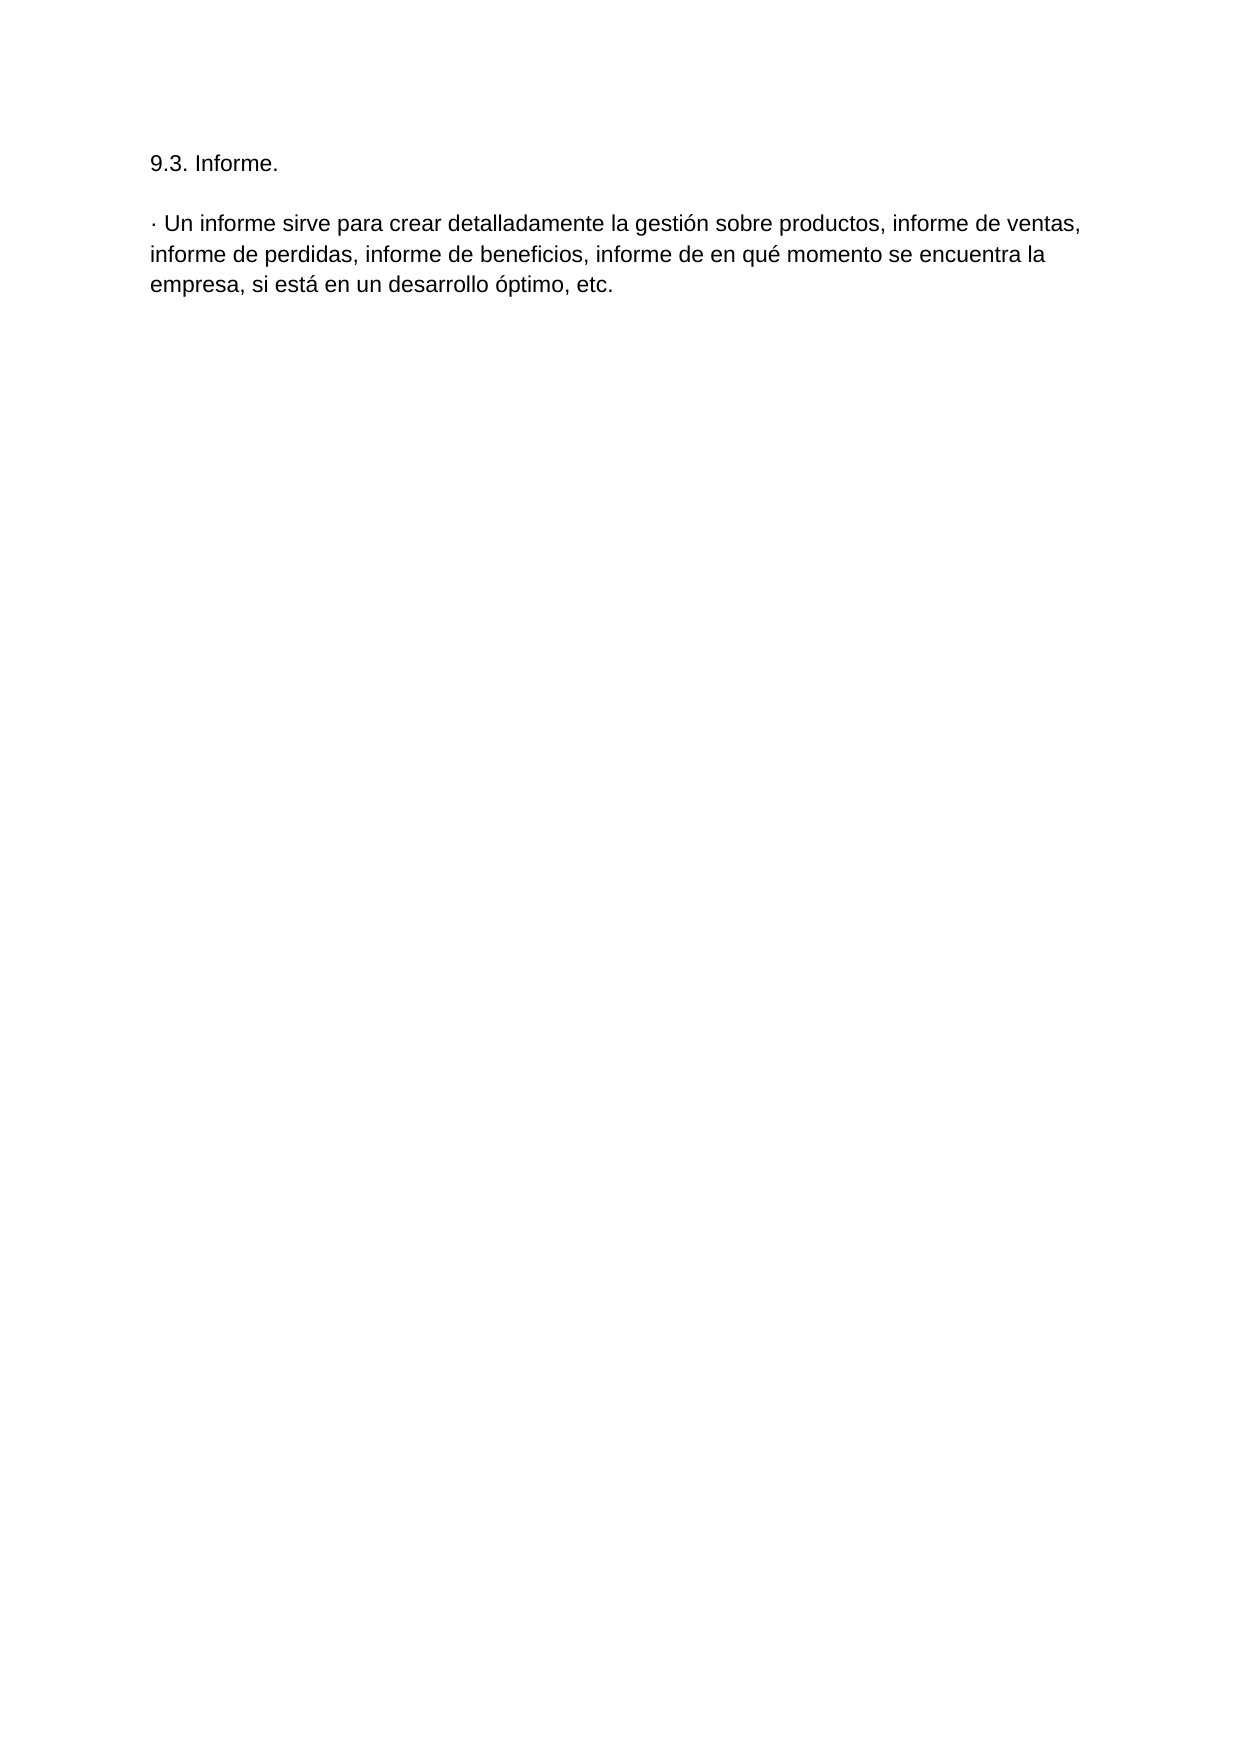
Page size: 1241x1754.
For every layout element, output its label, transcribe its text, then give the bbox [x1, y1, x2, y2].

text 9.3. Informe. [150, 150, 1090, 176]
text · Un informe sirve para crear detalladamente la gestión sobre productos, informe de ventas, informe de perdidas, informe de beneficios, informe de en qué momento se encuentra la empresa, si está en un desarrollo óptimo, etc. [150, 210, 1090, 297]
